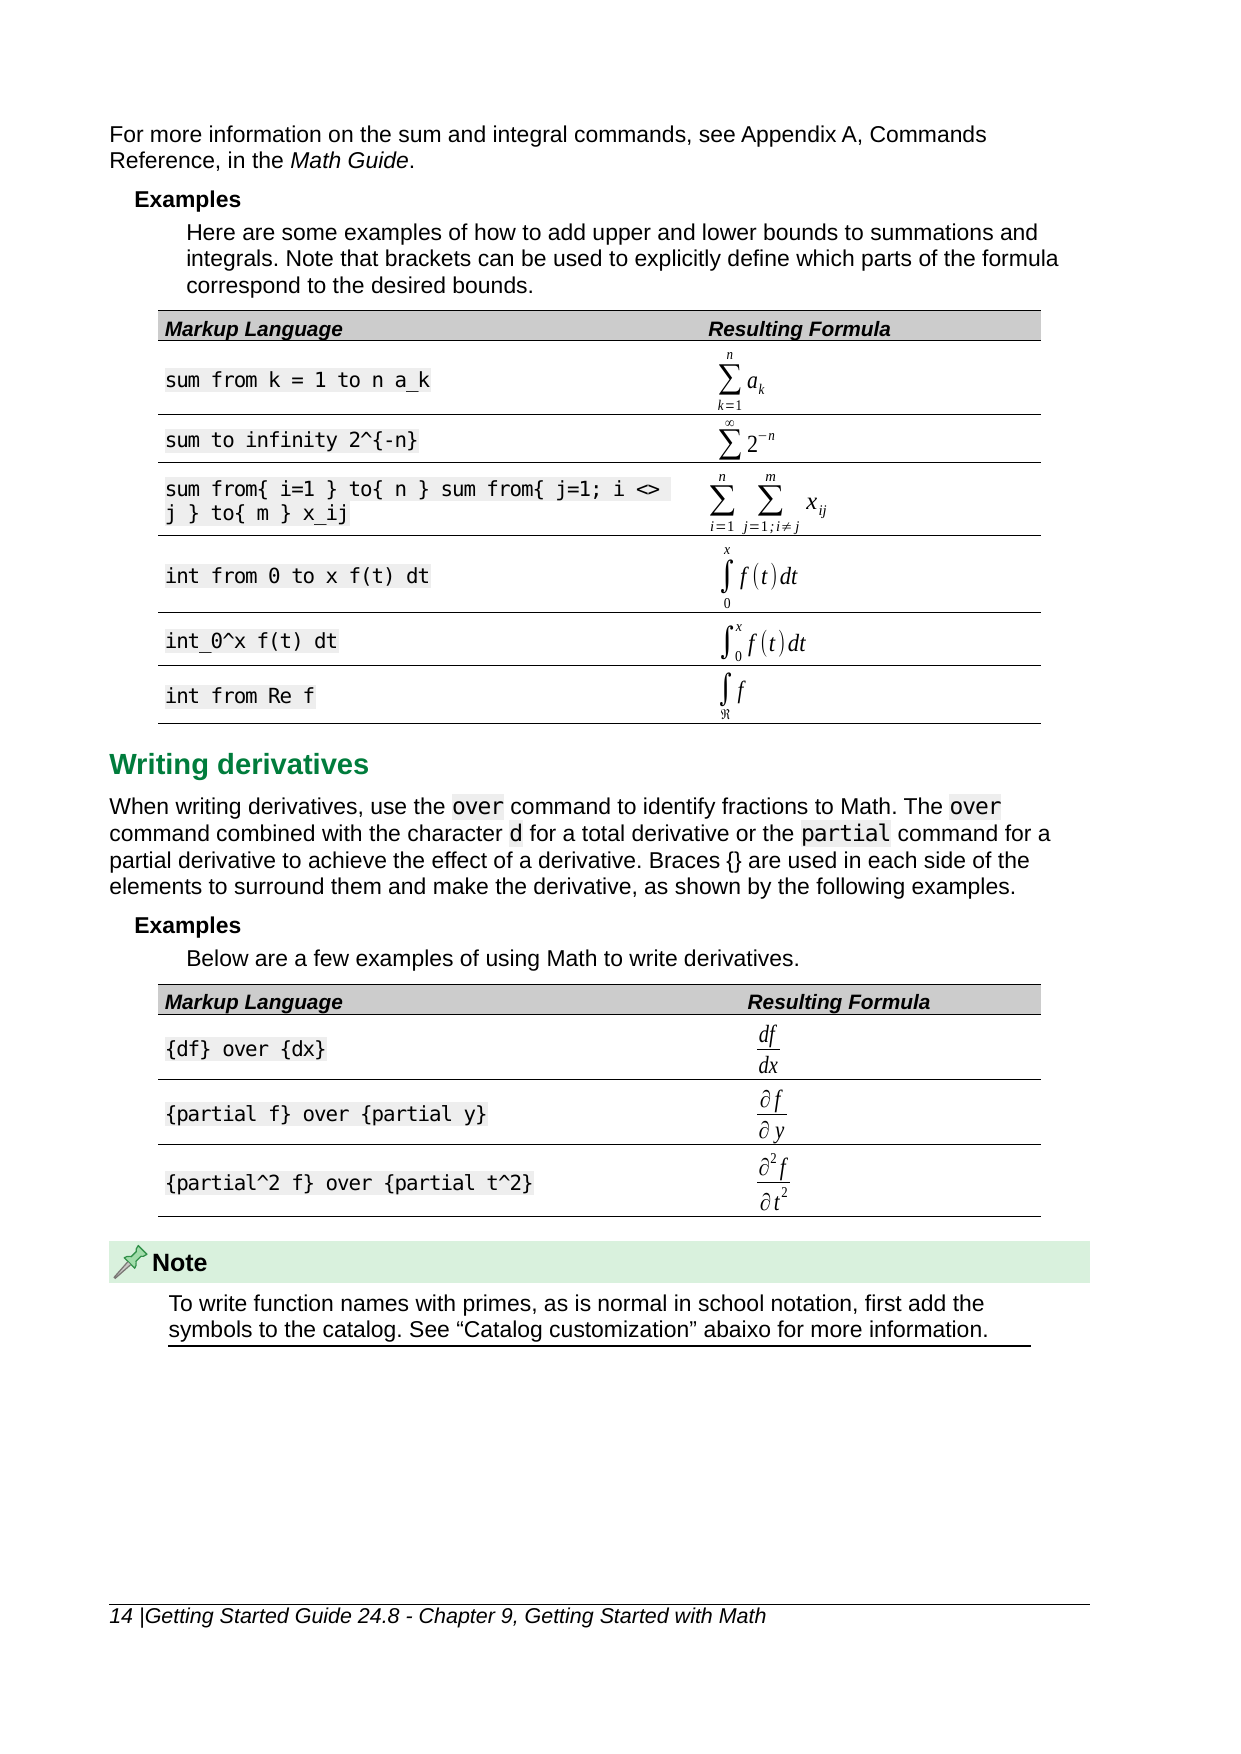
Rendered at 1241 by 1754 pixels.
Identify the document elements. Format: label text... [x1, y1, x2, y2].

text Examples [134, 912, 1090, 938]
subtitle Note [151, 1241, 1090, 1283]
table_cell [702, 415, 1041, 462]
table_cell [741, 1080, 1041, 1144]
table_cell [702, 463, 1041, 535]
table_cell int_0^x f(t) dt [158, 613, 702, 665]
table_cell {partial^2 f} over {partial t^2} [158, 1145, 741, 1216]
table_cell [741, 1145, 1041, 1216]
table_header Resulting Formula [741, 985, 1041, 1014]
table_cell int from Re f [158, 666, 702, 722]
table_cell {df} over {dx} [158, 1015, 741, 1079]
table_cell int from 0 to x f(t) dt [158, 536, 702, 612]
text Examples [134, 186, 1090, 213]
text Below are a few examples of using Math to write derivatives. [186, 945, 1090, 971]
text To write function names with primes, as is normal in school notation, first add the symbols to the catalog. See “Catalog customization” abaixo for more information. [168, 1290, 1031, 1345]
table_cell [702, 613, 1041, 665]
table_cell [702, 666, 1041, 722]
table_cell [702, 536, 1041, 612]
table_cell [741, 1015, 1041, 1079]
table_header Markup Language [158, 985, 741, 1014]
table_cell sum from{ i=1 } to{ n } sum from{ j=1; i <> j } to{ m } x_ij [158, 463, 702, 535]
table_cell sum from k = 1 to n a_k [158, 341, 702, 414]
table_cell sum to infinity 2^{-n} [158, 415, 702, 462]
text Here are some examples of how to add upper and lower bounds to summations and integrals. Note that brackets can be used to explicitly define which parts of the formula correspond to the desired bounds. [186, 219, 1090, 298]
subtitle Writing derivatives [109, 747, 1090, 781]
list When writing derivatives, use the over command to identify fractions to Math. The over command combined with the character d for a total derivative or the partial command for a partial derivative to achieve the effect of a derivative. Braces {} are used in each side of the elements to surround them and make the derivative, as shown by the following examples. [109, 793, 1090, 900]
table_header Markup Language [158, 311, 702, 340]
table_header Resulting Formula [702, 311, 1041, 340]
list For more information on the sum and integral commands, see Appendix A, Commands Reference, in the Math Guide. [109, 121, 1090, 174]
table_cell {partial f} over {partial y} [158, 1080, 741, 1144]
table_cell [702, 341, 1041, 414]
